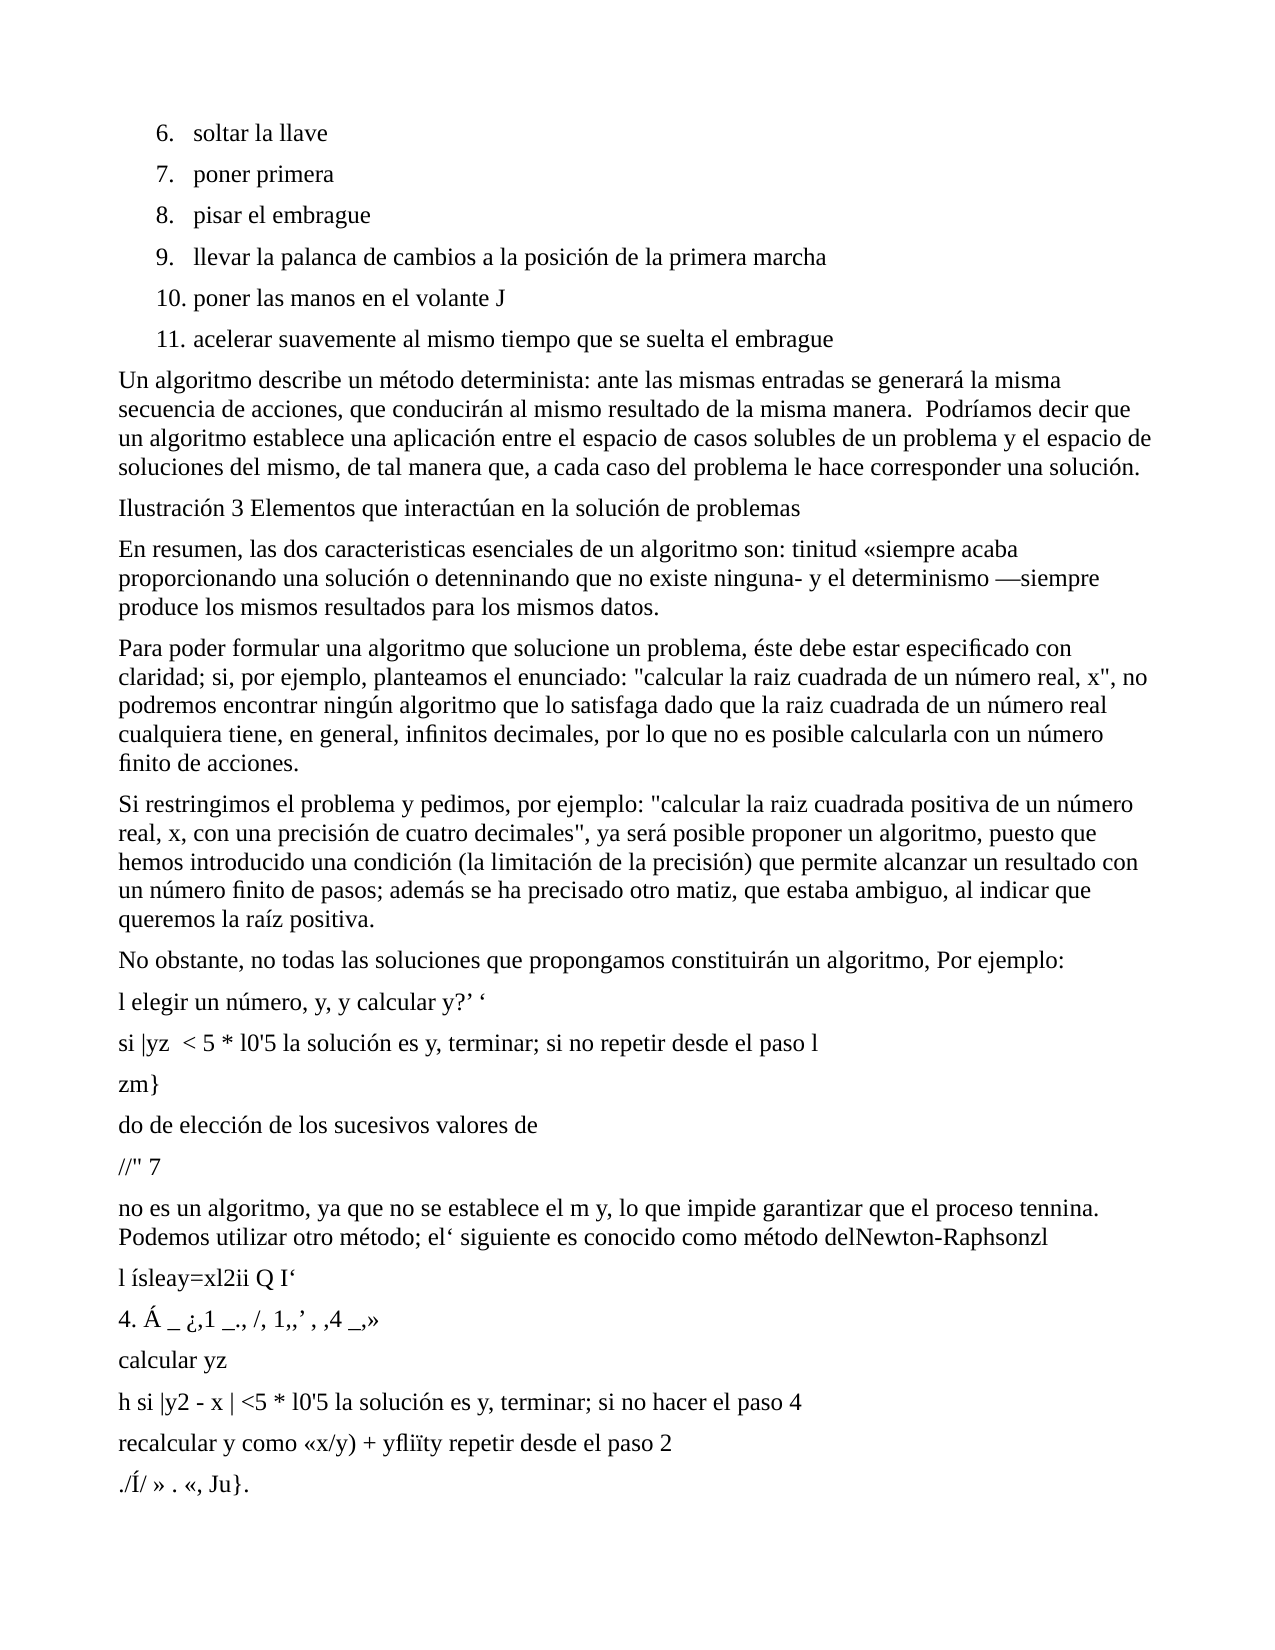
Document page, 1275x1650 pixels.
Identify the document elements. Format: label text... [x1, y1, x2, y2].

text do de elección de los sucesivos valores de [118, 1111, 1157, 1139]
text l ísleay=xl2ii Q I‘ [118, 1263, 1157, 1292]
text h si |y2 - x | <5 * l0'5 la solución es y, terminar; si no hacer el paso 4 [118, 1387, 1157, 1416]
text //" 7 [118, 1152, 1157, 1181]
text l elegir un número, y, y calcular y?’ ‘ [118, 987, 1157, 1016]
list poner primera [156, 159, 1157, 188]
list soltar la llave [156, 118, 1157, 147]
text no es un algoritmo, ya que no se establece el m y, lo que impide garantizar que el proceso tennina. Podemos utilizar otro método; el‘ siguiente es conocido como método delNewton-Raphsonzl [118, 1193, 1157, 1251]
text recalcular y como «x/y) + yﬂiïty repetir desde el paso 2 [118, 1428, 1157, 1457]
list llevar la palanca de cambios a la posición de la primera marcha [156, 242, 1157, 271]
list pisar el embrague [156, 201, 1157, 229]
text Un algoritmo describe un método determinista: ante las mismas entradas se generará la misma secuencia de acciones, que conducirán al mismo resultado de la misma manera. Podríamos decir que un algoritmo establece una aplicación entre el espacio de casos solubles de un problema y el espacio de soluciones del mismo, de tal manera que, a cada caso del problema le hace corresponder una solución. [118, 366, 1157, 481]
text si |yz < 5 * l0'5 la solución es y, terminar; si no repetir desde el paso l [118, 1028, 1157, 1057]
text En resumen, las dos caracteristicas esenciales de un algoritmo son: tinitud «siempre acaba proporcionando una solución o detenninando que no existe ninguna- y el determinismo —siempre produce los mismos resultados para los mismos datos. [118, 534, 1157, 621]
text Ilustración 3 Elementos que interactúan en la solución de problemas [118, 493, 1157, 522]
text Si restringimos el problema y pedimos, por ejemplo: "calcular la raiz cuadrada positiva de un número real, x, con una precisión de cuatro decimales", ya será posible proponer un algoritmo, puesto que hemos introducido una condición (la limitación de la precisión) que permite alcanzar un resultado con un número ﬁnito de pasos; además se ha precisado otro matiz, que estaba ambiguo, al indicar que queremos la raíz positiva. [118, 789, 1157, 933]
text zm} [118, 1069, 1157, 1098]
text calcular yz [118, 1346, 1157, 1374]
list acelerar suavemente al mismo tiempo que se suelta el embrague [156, 324, 1157, 353]
text Para poder formular una algoritmo que solucione un problema, éste debe estar especiﬁcado con claridad; si, por ejemplo, planteamos el enunciado: "calcular la raiz cuadrada de un número real, x", no podremos encontrar ningún algoritmo que lo satisfaga dado que la raiz cuadrada de un número real cualquiera tiene, en general, inﬁnitos decimales, por lo que no es posible calcularla con un número ﬁnito de acciones. [118, 633, 1157, 777]
text ./Í/ » . «, Ju}. [118, 1469, 1157, 1498]
text 4. Á _ ¿,1 _., /, 1,,’ , ,4 _,» [118, 1304, 1157, 1333]
text No obstante, no todas las soluciones que propongamos constituirán un algoritmo, Por ejemplo: [118, 946, 1157, 974]
list poner las manos en el volante J [156, 283, 1157, 312]
